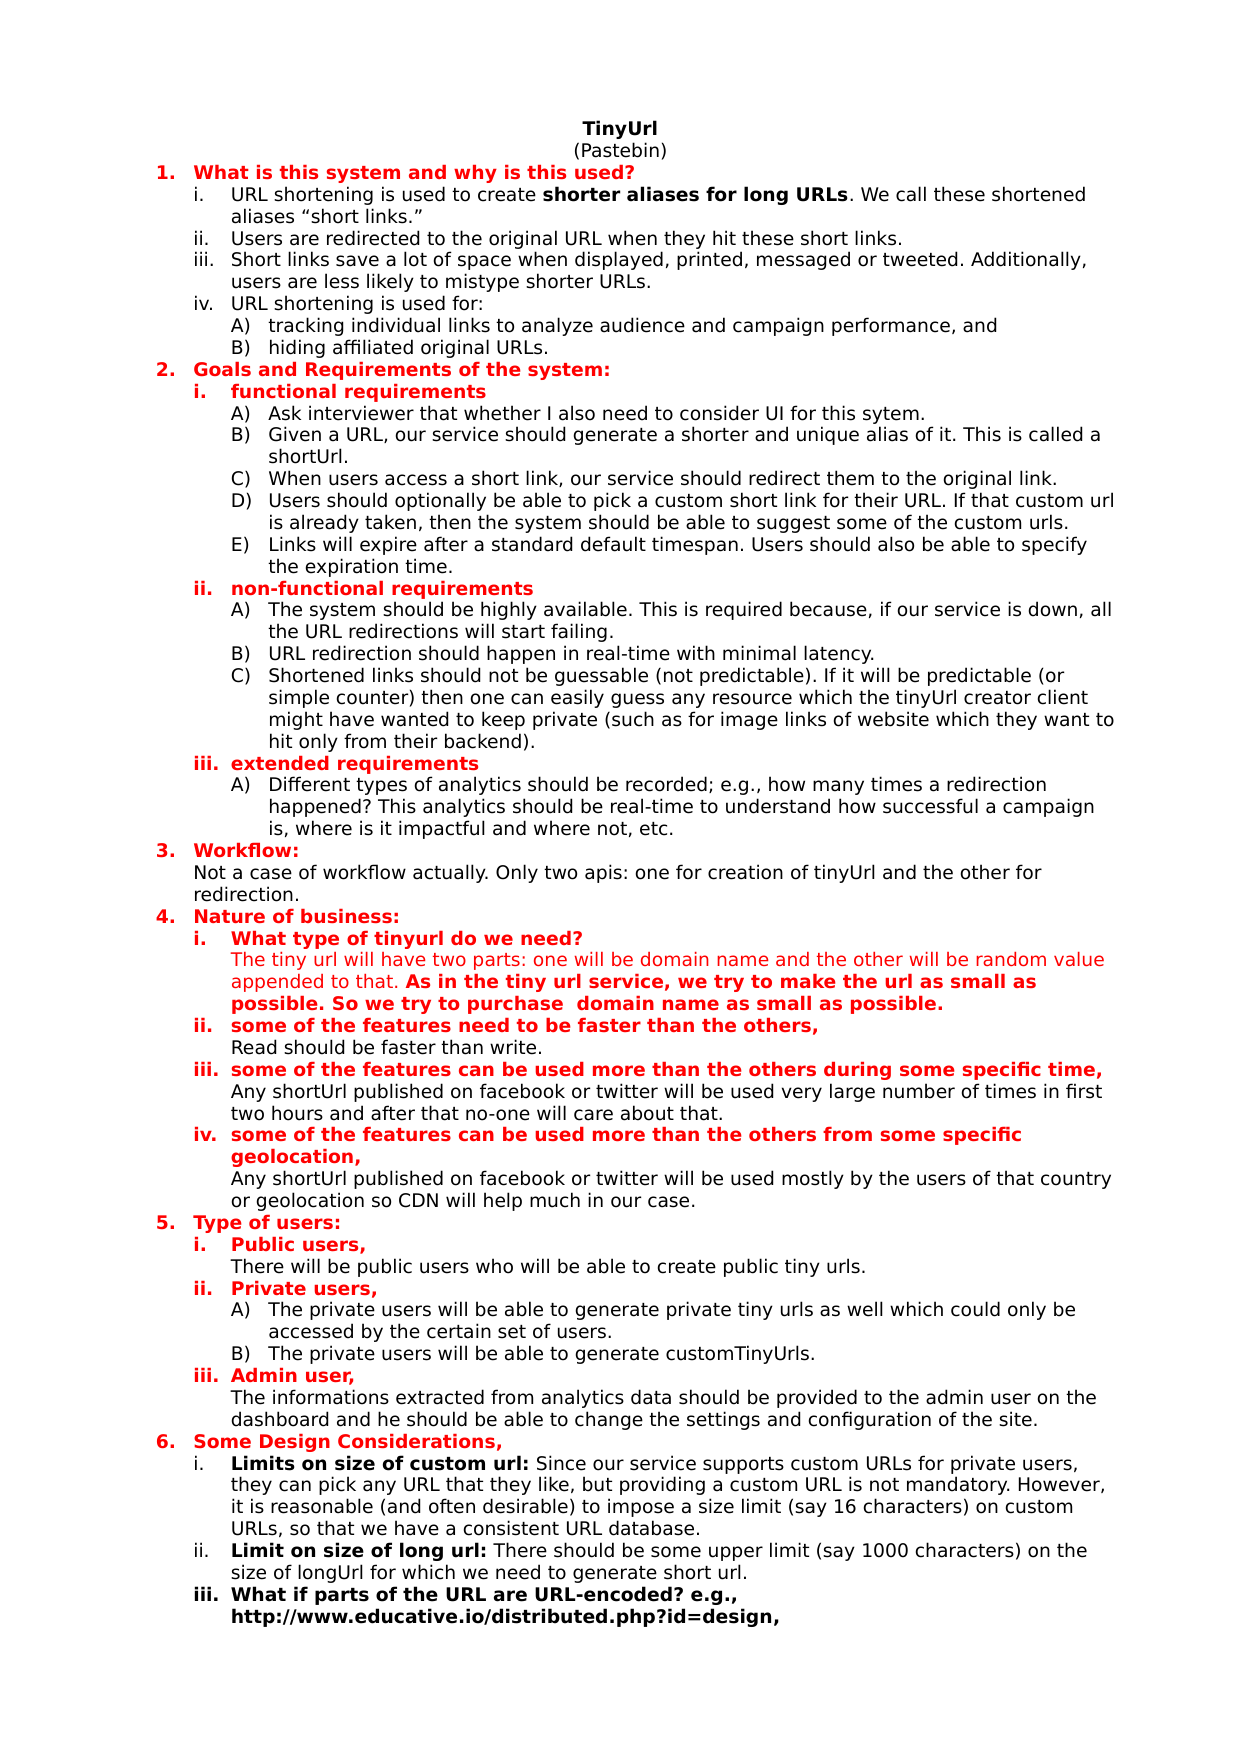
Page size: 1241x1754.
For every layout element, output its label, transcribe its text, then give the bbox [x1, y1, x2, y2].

list URL shortening is used to create shorter aliases for long URLs. We call these shortened aliases “short links.” [193, 184, 1122, 227]
list Nature of business: [156, 906, 1122, 927]
list URL redirection should happen in real-time with minimal latency. [231, 643, 1122, 665]
text TinyUrl [118, 118, 1122, 140]
list Some Design Considerations, [156, 1431, 1122, 1452]
list Public users, [193, 1234, 1122, 1256]
list Limits on size of custom url: Since our service supports custom URLs for private users, they can pick any URL that they like, but providing a custom URL is not mandatory. However, it is reasonable (and often desirable) to impose a size limit (say 16 characters) on custom URLs, so that we have a consistent URL database. [193, 1452, 1122, 1540]
list What is this system and why is this used? [156, 162, 1122, 184]
list Users are redirected to the original URL when they hit these short links. [193, 227, 1122, 249]
list The private users will be able to generate customTinyUrls. [231, 1343, 1122, 1365]
list Limit on size of long url: There should be some upper limit (say 1000 characters) on the size of longUrl for which we need to generate short url. [193, 1540, 1122, 1584]
list The informations extracted from analytics data should be provided to the admin user on the dashboard and he should be able to change the settings and configuration of the site. [193, 1387, 1122, 1431]
list The tiny url will have two parts: one will be domain name and the other will be random value appended to that. As in the tiny url service, we try to make the url as small as possible. So we try to purchase domain name as small as possible. [193, 949, 1122, 1015]
list Any shortUrl published on facebook or twitter will be used very large number of times in first two hours and after that no-one will care about that. [193, 1081, 1122, 1124]
list functional requirements [193, 381, 1122, 402]
list The system should be highly available. This is required because, if our service is down, all the URL redirections will start failing. [231, 599, 1122, 643]
list Links will expire after a standard default timespan. Users should also be able to specify the expiration time. [231, 534, 1122, 577]
text (Pastebin) [118, 140, 1122, 162]
list Workflow: [156, 840, 1122, 862]
list Ask interviewer that whether I also need to consider UI for this sytem. [231, 402, 1122, 424]
list Given a URL, our service should generate a shorter and unique alias of it. This is called a shortUrl. [231, 424, 1122, 468]
list some of the features can be used more than the others from some specific geolocation, [193, 1124, 1122, 1168]
list There will be public users who will be able to create public tiny urls. [193, 1256, 1122, 1277]
list What if parts of the URL are URL-encoded? e.g., http://www.educative.io/distributed.php?id=design, [193, 1584, 1122, 1627]
list Shortened links should not be guessable (not predictable). If it will be predictable (or simple counter) then one can easily guess any resource which the tinyUrl creator client might have wanted to keep private (such as for image links of website which they want to hit only from their backend). [231, 665, 1122, 752]
list tracking individual links to analyze audience and campaign performance, and [231, 315, 1122, 337]
list Users should optionally be able to pick a custom short link for their URL. If that custom url is already taken, then the system should be able to suggest some of the custom urls. [231, 490, 1122, 534]
list some of the features can be used more than the others during some specific time, [193, 1059, 1122, 1081]
list some of the features need to be faster than the others, [193, 1015, 1122, 1037]
list non-functional requirements [193, 577, 1122, 599]
list Not a case of workflow actually. Only two apis: one for creation of tinyUrl and the other for redirection. [156, 862, 1122, 906]
list Type of users: [156, 1212, 1122, 1234]
list Private users, [193, 1277, 1122, 1299]
list What type of tinyurl do we need? [193, 927, 1122, 949]
list When users access a short link, our service should redirect them to the original link. [231, 468, 1122, 490]
list Admin user, [193, 1365, 1122, 1387]
list URL shortening is used for: [193, 293, 1122, 315]
list Read should be faster than write. [193, 1037, 1122, 1059]
list hiding affiliated original URLs. [231, 337, 1122, 359]
list Different types of analytics should be recorded; e.g., how many times a redirection happened? This analytics should be real-time to understand how successful a campaign is, where is it impactful and where not, etc. [231, 774, 1122, 840]
list Goals and Requirements of the system: [156, 359, 1122, 381]
list extended requirements [193, 752, 1122, 774]
list The private users will be able to generate private tiny urls as well which could only be accessed by the certain set of users. [231, 1299, 1122, 1343]
list Any shortUrl published on facebook or twitter will be used mostly by the users of that country or geolocation so CDN will help much in our case. [193, 1168, 1122, 1212]
list Short links save a lot of space when displayed, printed, messaged or tweeted. Additionally, users are less likely to mistype shorter URLs. [193, 249, 1122, 293]
